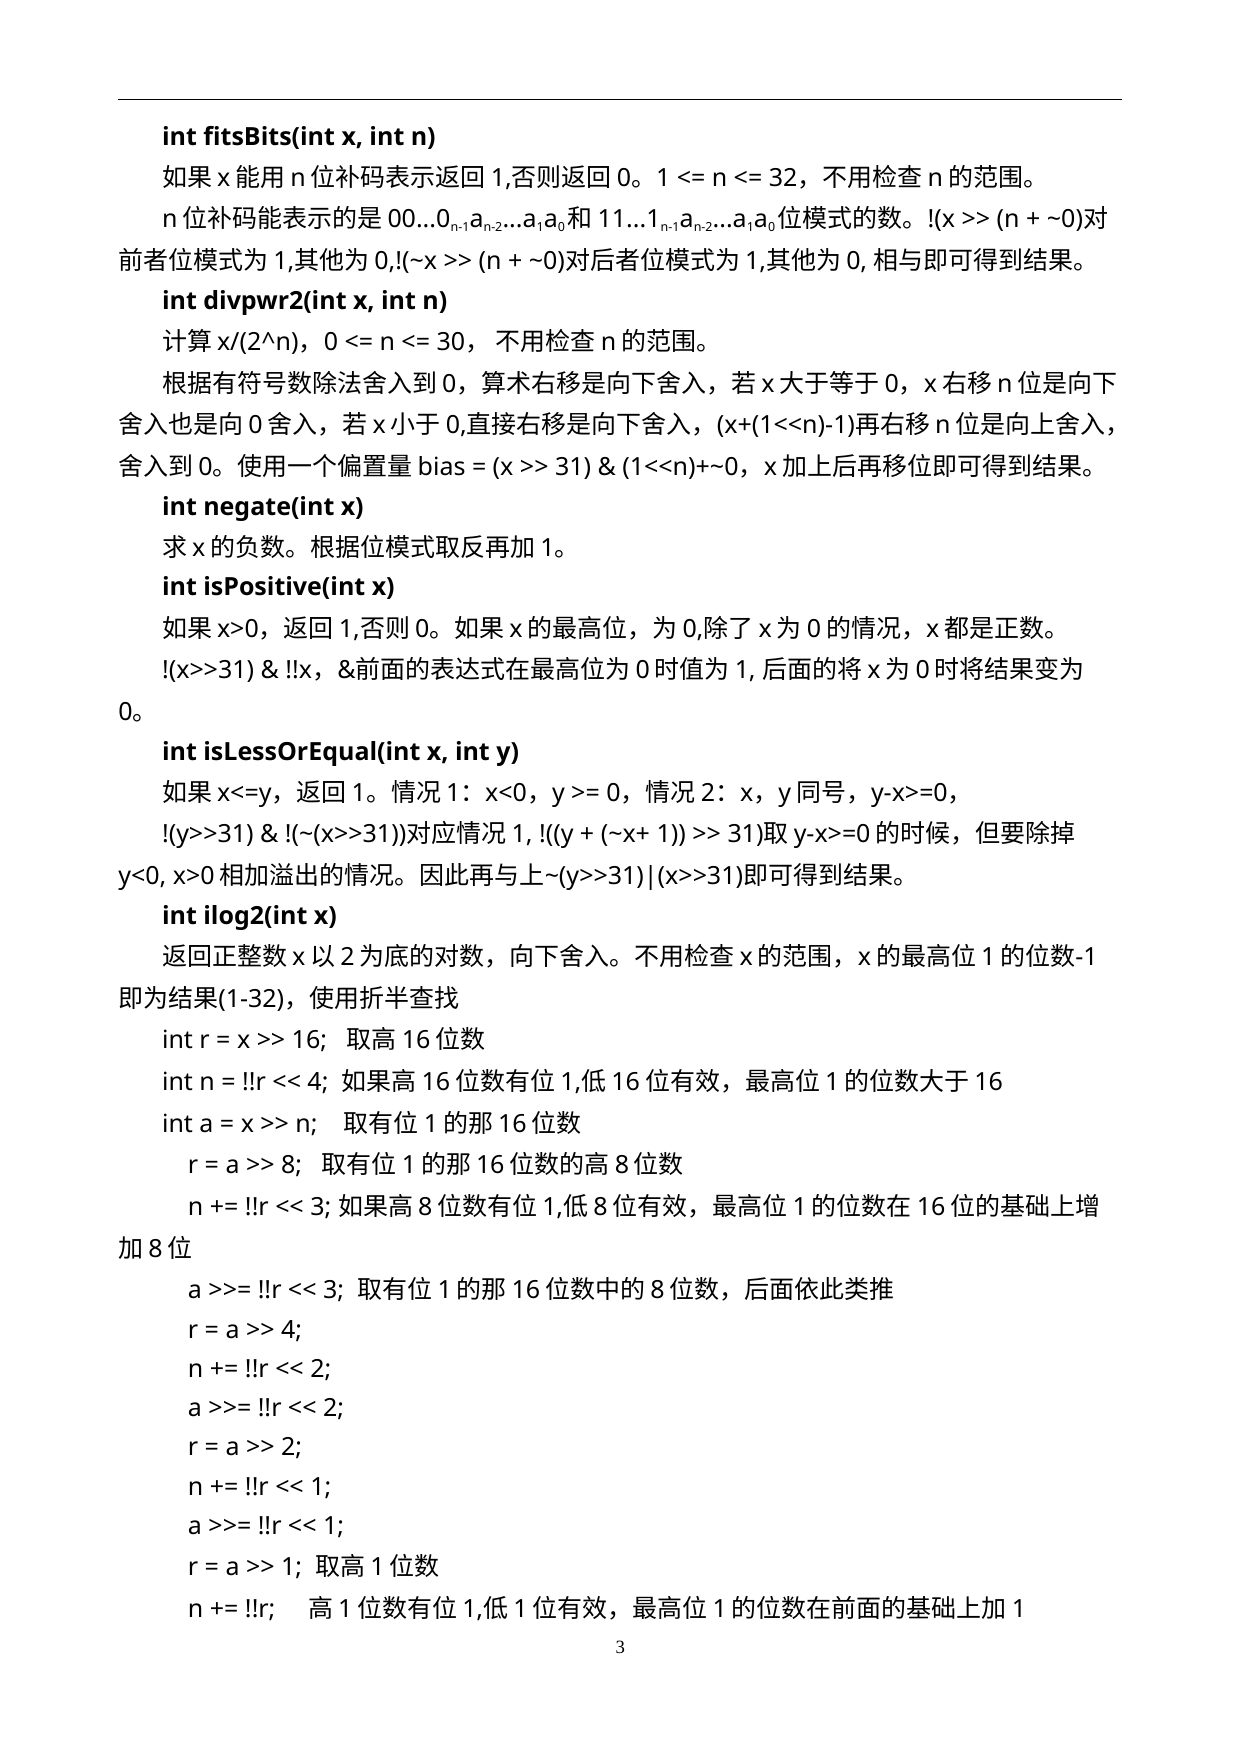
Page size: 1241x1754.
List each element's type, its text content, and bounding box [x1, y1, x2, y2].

text !(x>>31) & !!x，&前面的表达式在最高位为0时值为1, 后面的将x为0时将结果变为0。 [118, 650, 1122, 728]
text int a = x >> n; 取有位1的那16位数 [118, 1103, 1122, 1139]
text 如果x>0，返回1,否则0。如果x的最高位，为0,除了x为0的情况，x都是正数。 [118, 608, 1122, 644]
text a >>= !!r << 2; [118, 1390, 1122, 1424]
text int isPositive(int x) [118, 569, 1122, 603]
text r = a >> 8; 取有位1的那16位数的高8位数 [118, 1145, 1122, 1181]
text n += !!r << 1; [118, 1468, 1122, 1502]
text int ilog2(int x) [118, 897, 1122, 931]
text 求x的负数。根据位模式取反再加1。 [118, 527, 1122, 563]
text 如果x能用n位补码表示返回1,否则返回0。1 <= n <= 32，不用检查n的范围。 [118, 157, 1122, 193]
text r = a >> 1; 取高1位数 [118, 1546, 1122, 1583]
text a >>= !!r << 3; 取有位1的那16位数中的8位数，后面依此类推 [118, 1270, 1122, 1306]
text int n = !!r << 4; 如果高16位数有位1,低16位有效，最高位1的位数大于16 [118, 1061, 1122, 1098]
text int fitsBits(int x, int n) [118, 118, 1122, 152]
text r = a >> 2; [118, 1429, 1122, 1463]
text n += !!r << 3; 如果高8位数有位1,低8位有效，最高位1的位数在16位的基础上增加8位 [118, 1186, 1122, 1264]
text n += !!r; 高1位数有位1,低1位有效，最高位1的位数在前面的基础上加1 [118, 1588, 1122, 1624]
text 根据有符号数除法舍入到0，算术右移是向下舍入，若x大于等于0，x右移n位是向下舍入也是向0舍入，若x小于0,直接右移是向下舍入，(x+(1<<n)-1)再右移n位是向上舍入，舍入到0。使用一个偏置量bias = (x >> 31) & (1<<n)+~0，x加上后再移位即可得到结果。 [118, 363, 1122, 483]
text int isLessOrEqual(int x, int y) [118, 733, 1122, 767]
text a >>= !!r << 1; [118, 1507, 1122, 1541]
text 返回正整数x以2为底的对数，向下舍入。不用检查x的范围，x的最高位1的位数-1即为结果(1-32)，使用折半查找 [118, 936, 1122, 1014]
text 计算x/(2^n)，0 <= n <= 30， 不用检查n的范围。 [118, 321, 1122, 358]
text int divpwr2(int x, int n) [118, 282, 1122, 316]
text r = a >> 4; [118, 1311, 1122, 1346]
text int negate(int x) [118, 488, 1122, 522]
text int r = x >> 16; 取高16位数 [118, 1020, 1122, 1056]
text n位补码能表示的是00...0n-1an-2...a1a0和11...1n-1an-2...a1a0位模式的数。!(x >> (n + ~0)对前者位模式为1,其他为0,!(~x >> (n + ~0)对后者位模式为1,其他为0, 相与即可得到结果。 [118, 199, 1122, 277]
text 如果x<=y，返回1。情况1：x<0，y >= 0，情况2：x，y同号，y-x>=0， [118, 772, 1122, 808]
text n += !!r << 2; [118, 1351, 1122, 1385]
text !(y>>31) & !(~(x>>31))对应情况1, !((y + (~x+ 1)) >> 31)取y-x>=0的时候，但要除掉y<0, x>0相加溢出的情况。因此再与上~(y>>31)|(x>>31)即可得到结果。 [118, 814, 1122, 892]
